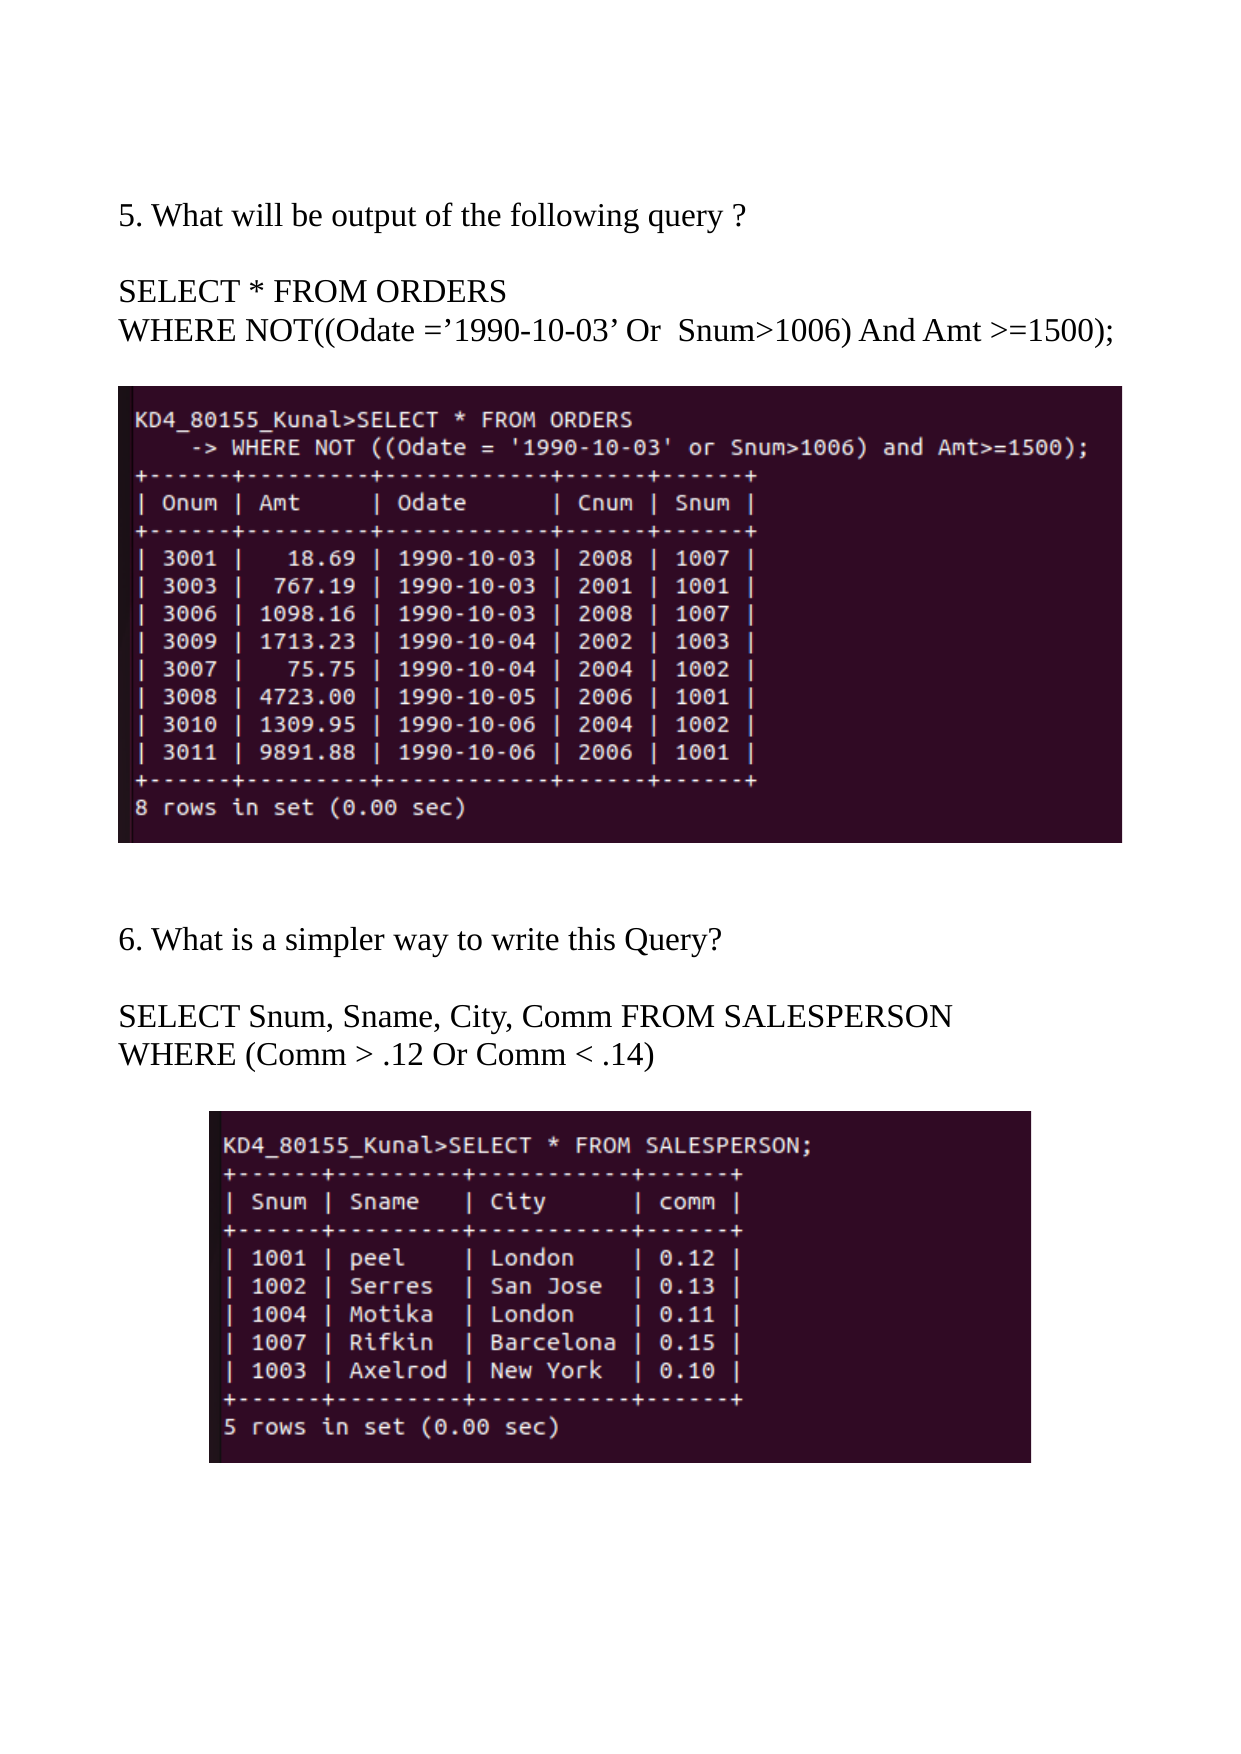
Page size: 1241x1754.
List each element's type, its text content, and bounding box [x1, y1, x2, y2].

text WHERE NOT((Odate =’1990-10-03’ Or Snum>1006) And Amt >=1500); [118, 310, 1122, 348]
text 6. What is a simpler way to write this Query? [118, 920, 1122, 958]
picture [118, 386, 1123, 843]
text SELECT Snum, Sname, City, Comm FROM SALESPERSON [118, 996, 1122, 1035]
picture [209, 1111, 1032, 1463]
text WHERE (Comm > .12 Or Comm < .14) [118, 1035, 1122, 1073]
text SELECT * FROM ORDERS [118, 271, 1122, 310]
text 5. What will be output of the following query ? [118, 195, 1122, 233]
